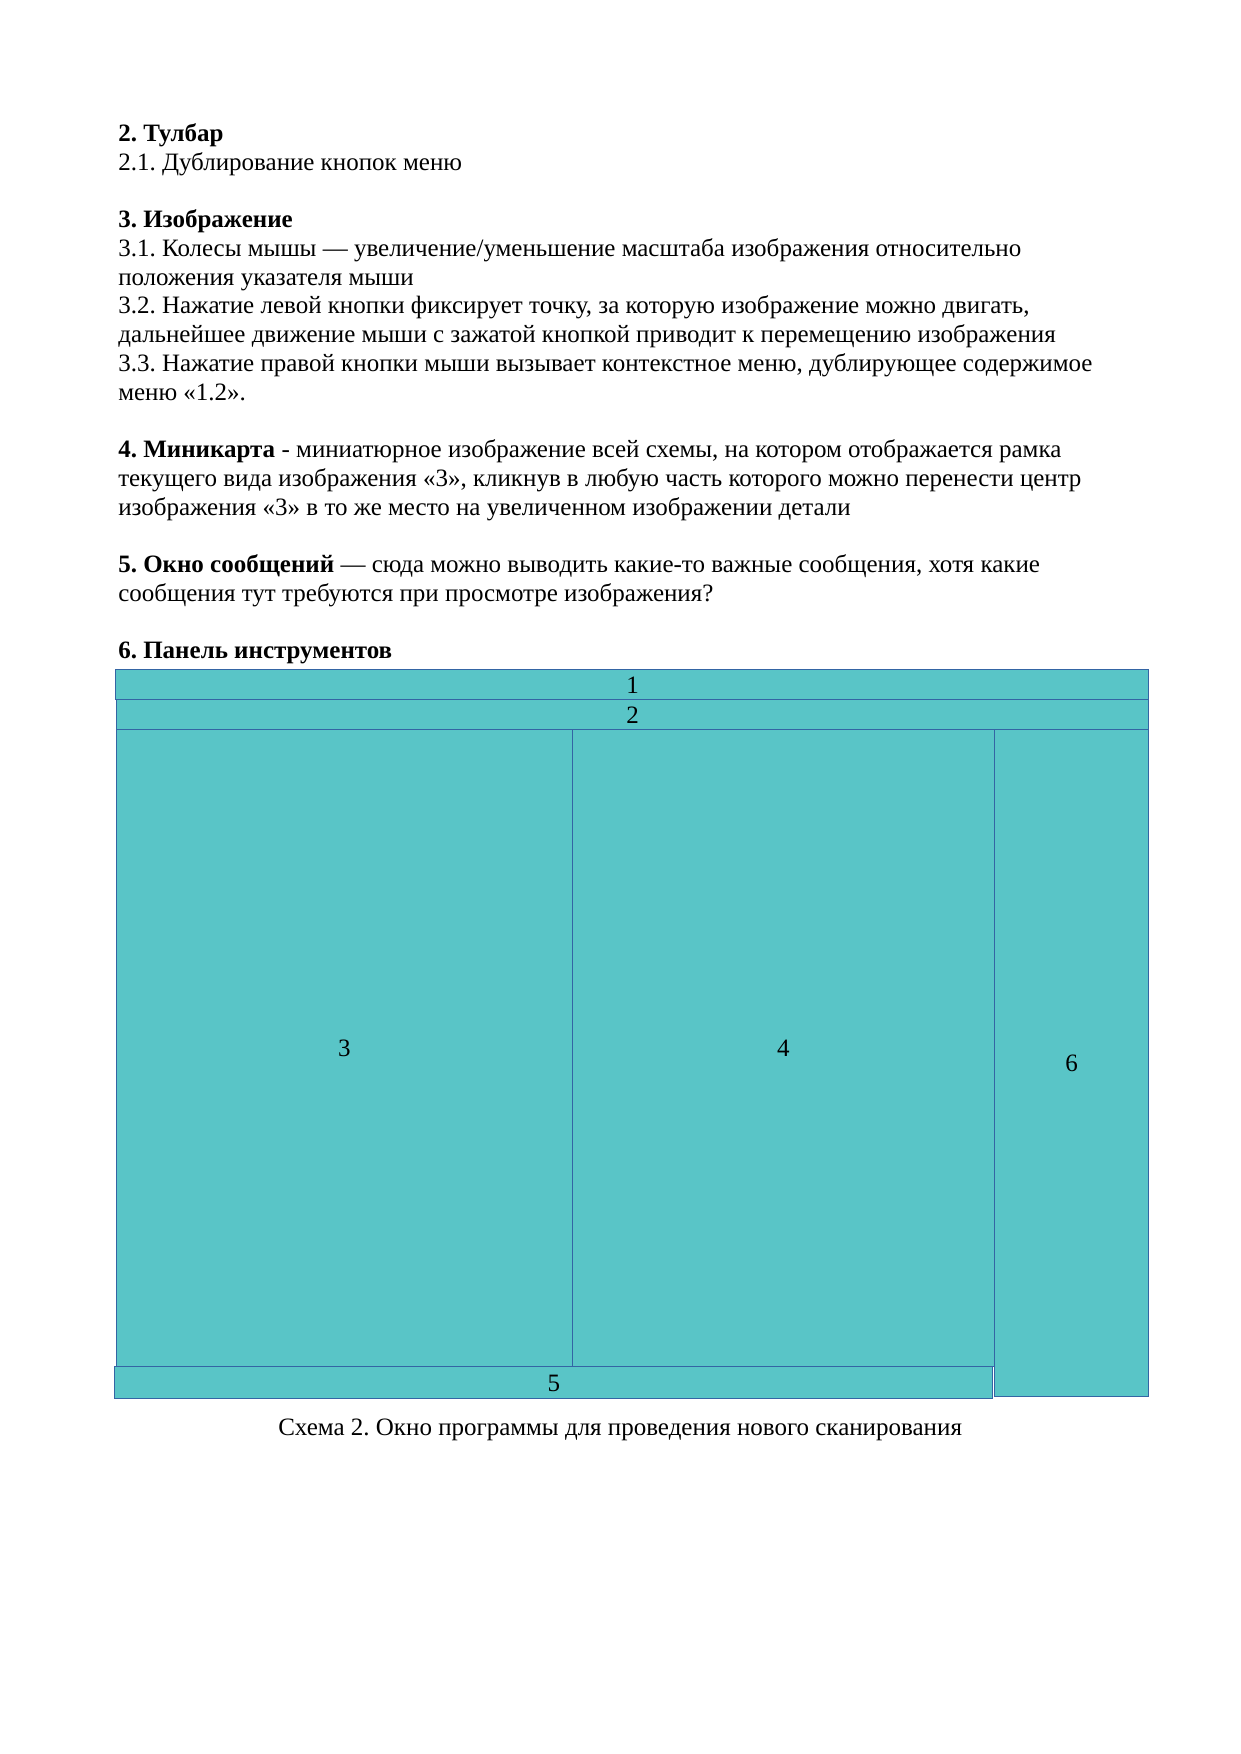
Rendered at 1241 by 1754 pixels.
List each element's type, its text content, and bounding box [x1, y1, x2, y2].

text 3.3. Нажатие правой кнопки мыши вызывает контекстное меню, дублирующее содержимое меню «1.2». [118, 348, 1122, 406]
text 5. Окно сообщений — сюда можно выводить какие-то важные сообщения, хотя какие сообщения тут требуются при просмотре изображения? [118, 549, 1122, 607]
text 4. Миникарта - миниатюрное изображение всей схемы, на котором отображается рамка текущего вида изображения «3», кликнув в любую часть которого можно перенести центр изображения «3» в то же место на увеличенном изображении детали [118, 434, 1122, 521]
text 3. Изображение [118, 204, 1122, 233]
text Схема 2. Окно программы для проведения нового сканирования [118, 1412, 1122, 1441]
text 2. Тулбар [118, 118, 1122, 147]
text 6. Панель инструментов [118, 636, 1122, 664]
text 3.2. Нажатие левой кнопки фиксирует точку, за которую изображение можно двигать, дальнейшее движение мыши с зажатой кнопкой приводит к перемещению изображения [118, 291, 1122, 348]
text 3.1. Колесы мышы — увеличение/уменьшение масштаба изображения относительно положения указателя мыши [118, 233, 1122, 291]
text 2.1. Дублирование кнопок меню [118, 147, 1122, 176]
